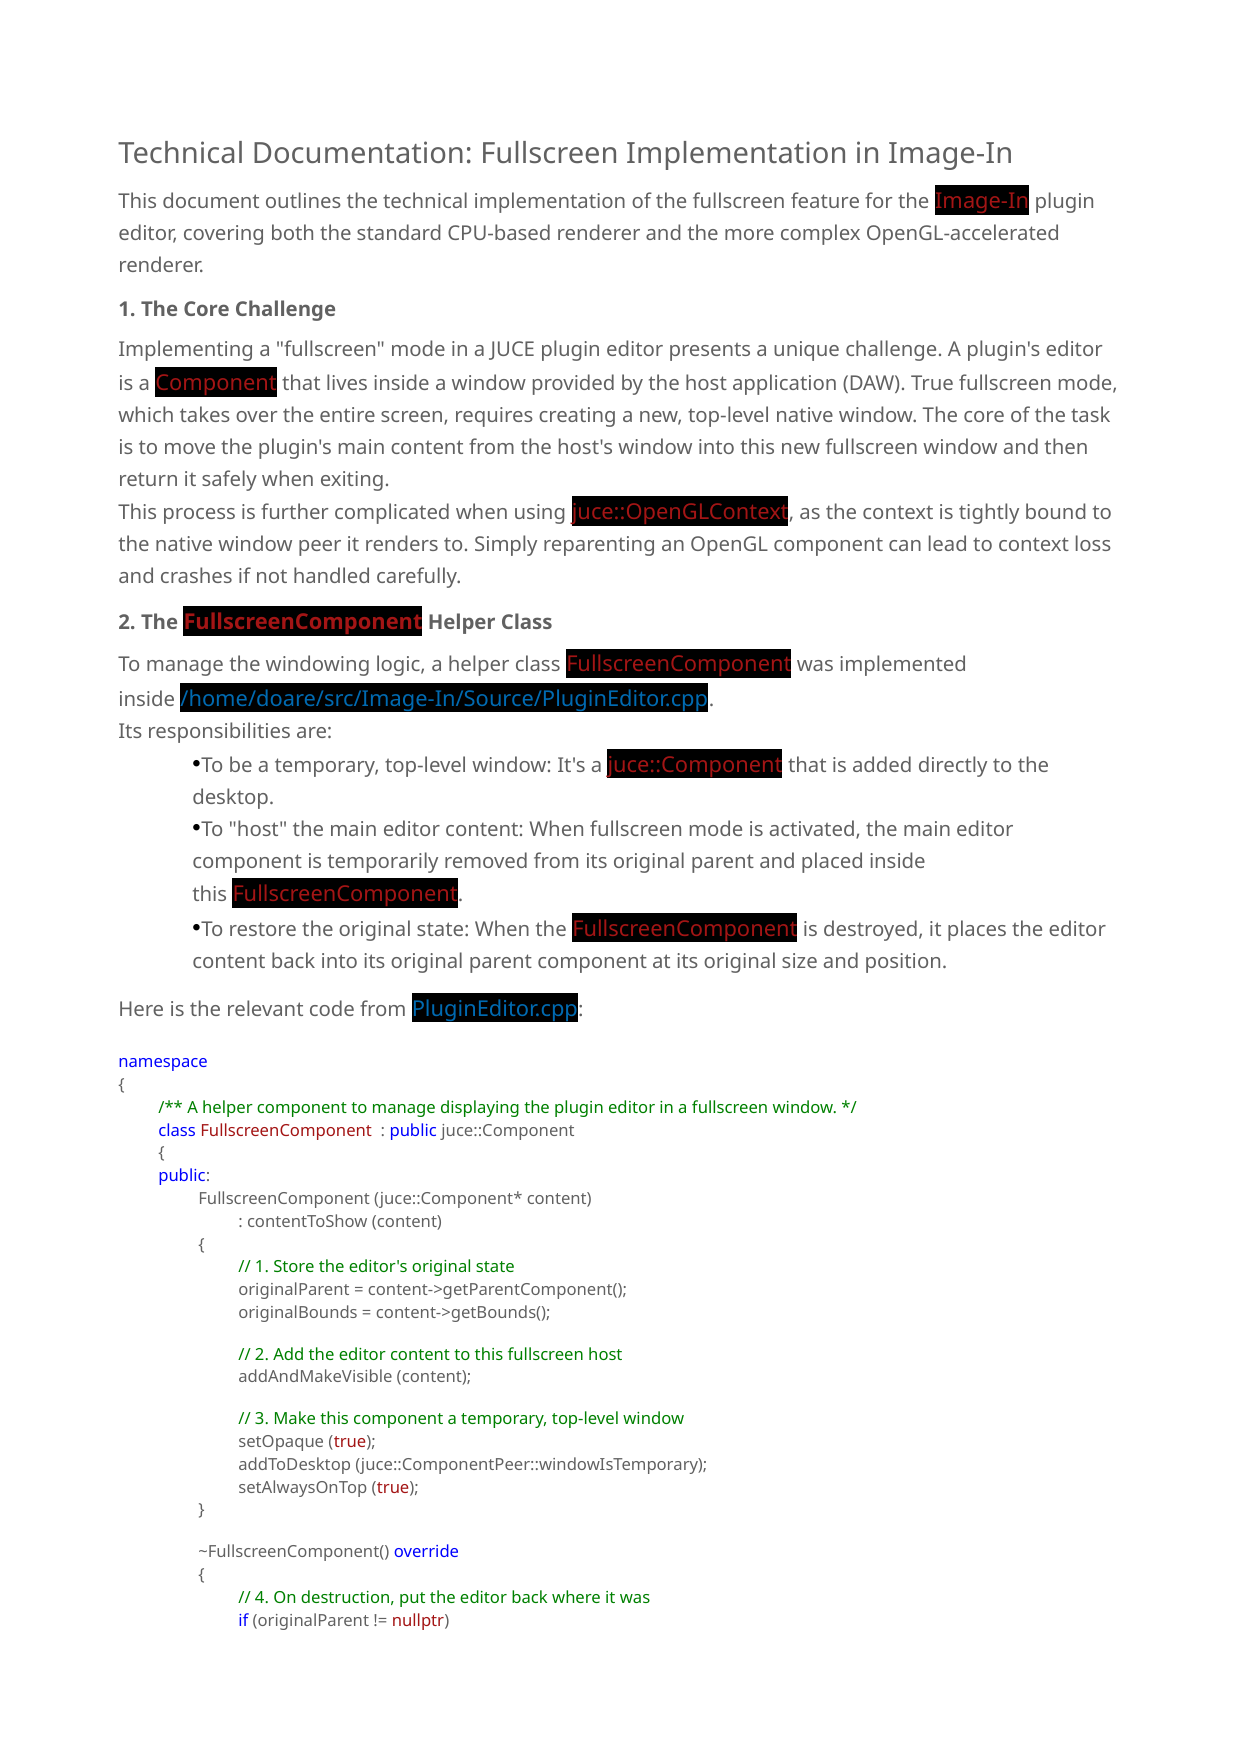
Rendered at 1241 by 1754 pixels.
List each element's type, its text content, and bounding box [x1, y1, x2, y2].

text addAndMakeVisible (content); [118, 1365, 1122, 1388]
list To be a temporary, top-level window: It's a juce::Component that is added directly to the desktop. [118, 748, 1122, 810]
text This document outlines the technical implementation of the fullscreen feature for the Image-In plugin editor, covering both the standard CPU-based renderer and the more complex OpenGL-accelerated renderer. [118, 185, 1122, 278]
subtitle Technical Documentation: Fullscreen Implementation in Image-In [118, 133, 1122, 172]
text FullscreenComponent (juce::Component* content) [118, 1187, 1122, 1209]
text { [118, 1562, 1122, 1585]
text addToDesktop (juce::ComponentPeer::windowIsTemporary); [118, 1452, 1122, 1475]
text To manage the windowing logic, a helper class FullscreenComponent was implemented inside /home/doare/src/Image-In/Source/PluginEditor.cpp. [118, 648, 1122, 712]
text // 4. On destruction, put the editor back where it was [118, 1585, 1122, 1608]
text Implementing a "fullscreen" mode in a JUCE plugin editor presents a unique challenge. A plugin's editor is a Component that lives inside a window provided by the host application (DAW). True fullscreen mode, which takes over the entire screen, requires creating a new, top-level native window. The core of the task is to move the plugin's main content from the host's window into this new fullscreen window and then return it safely when exiting. [118, 335, 1122, 492]
text // 1. Store the editor's original state [118, 1255, 1122, 1278]
text public: [118, 1164, 1122, 1187]
text { [118, 1141, 1122, 1164]
text originalParent = content->getParentComponent(); [118, 1278, 1122, 1301]
text This process is further complicated when using juce::OpenGLContext, as the context is tightly bound to the native window peer it renders to. Simply reparenting an OpenGL component can lead to context loss and crashes if not handled carefully. [118, 496, 1122, 589]
text { [118, 1232, 1122, 1255]
text : contentToShow (content) [118, 1209, 1122, 1232]
text ~FullscreenComponent() override [118, 1540, 1122, 1562]
text setAlwaysOnTop (true); [118, 1475, 1122, 1498]
text /** A helper component to manage displaying the plugin editor in a fullscreen window. */ [118, 1095, 1122, 1118]
list To restore the original state: When the FullscreenComponent is destroyed, it places the editor content back into its original parent component at its original size and position. [118, 912, 1122, 974]
text // 3. Make this component a temporary, top-level window [118, 1407, 1122, 1429]
text Here is the relevant code from PluginEditor.cpp: [118, 993, 1122, 1022]
text originalBounds = content->getBounds(); [118, 1301, 1122, 1323]
subtitle 1. The Core Challenge [118, 295, 1122, 322]
text Its responsibilities are: [118, 717, 1122, 744]
text } [118, 1498, 1122, 1521]
text { [118, 1073, 1122, 1095]
text setOpaque (true); [118, 1429, 1122, 1452]
list To "host" the main editor content: When fullscreen mode is activated, the main editor component is temporarily removed from its original parent and placed inside this FullscreenComponent. [118, 814, 1122, 908]
text namespace [118, 1050, 1122, 1073]
subtitle 2. The FullscreenComponent Helper Class [118, 606, 1122, 636]
text if (originalParent != nullptr) [118, 1608, 1122, 1631]
text class FullscreenComponent : public juce::Component [118, 1118, 1122, 1141]
text // 2. Add the editor content to this fullscreen host [118, 1342, 1122, 1365]
